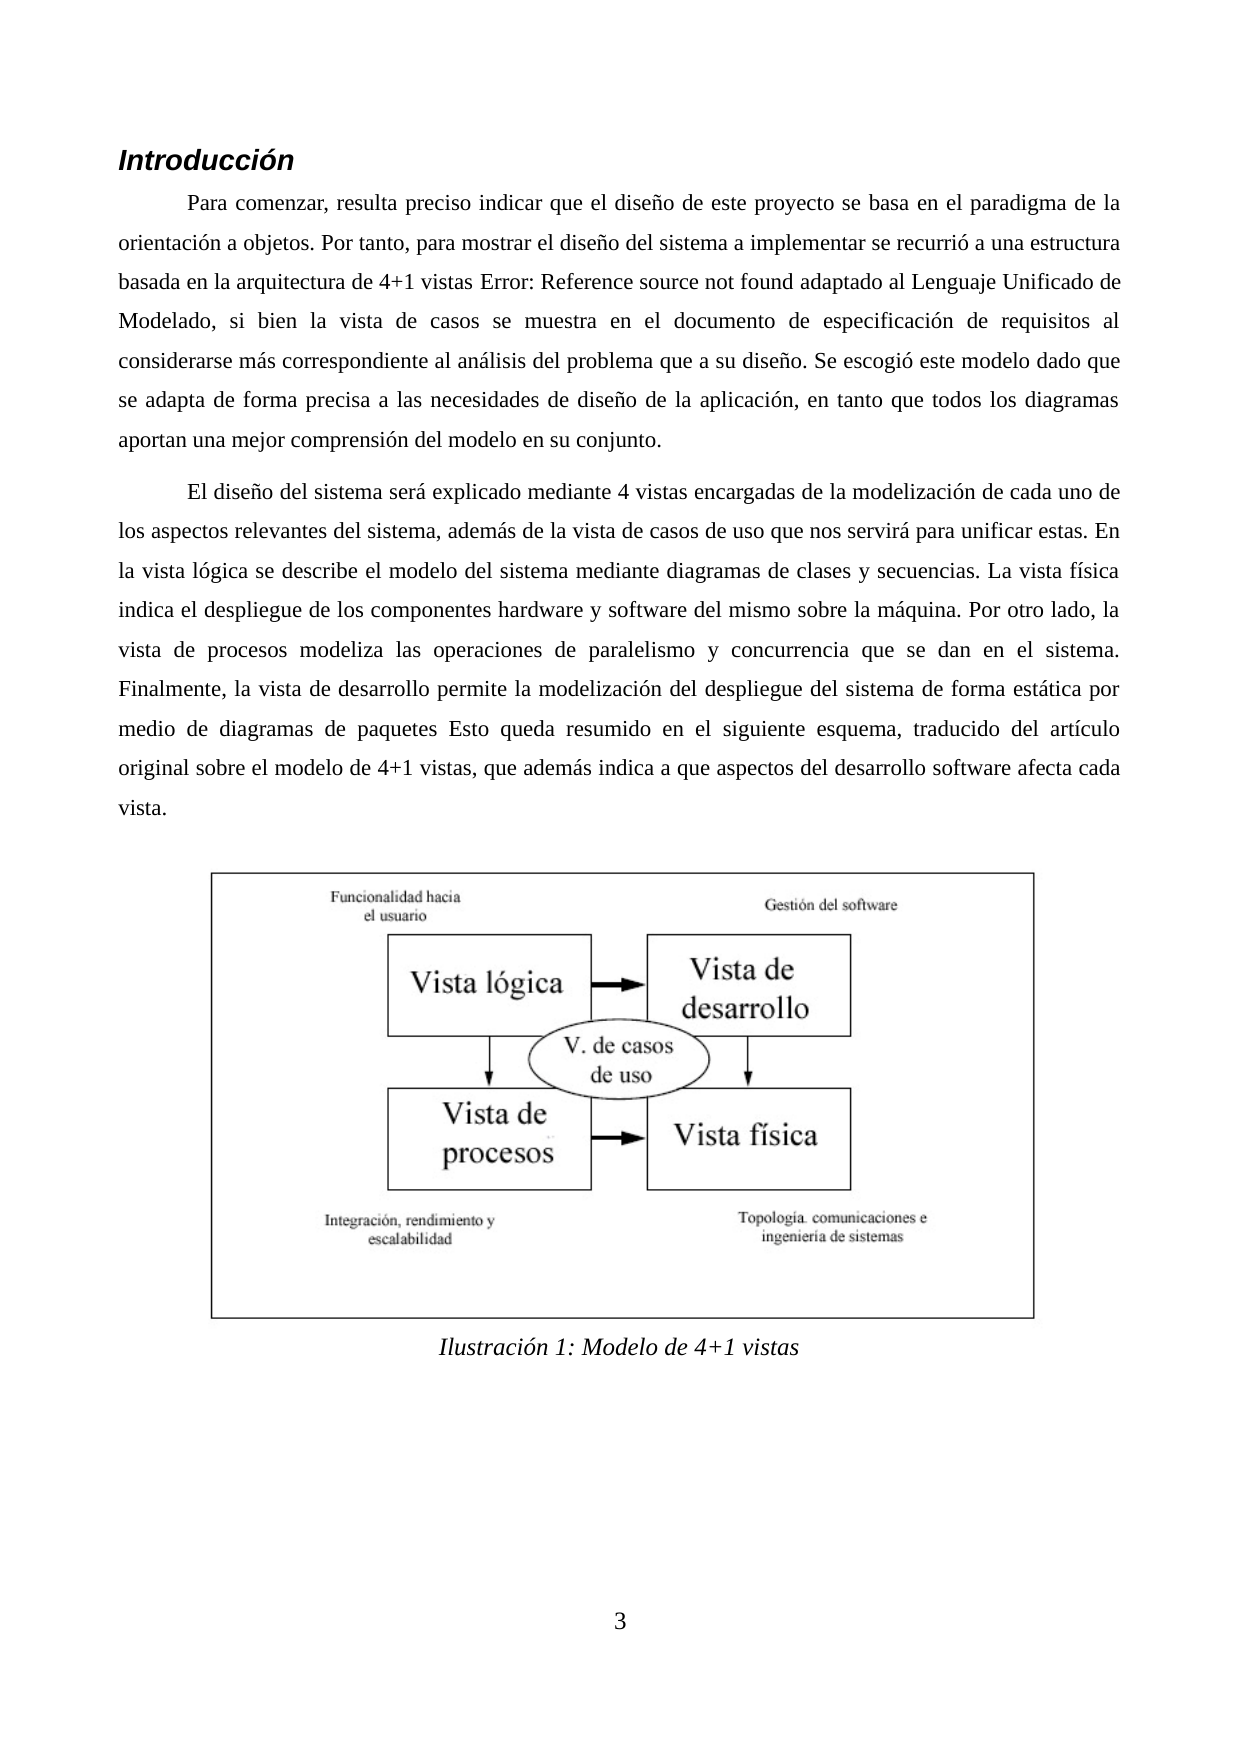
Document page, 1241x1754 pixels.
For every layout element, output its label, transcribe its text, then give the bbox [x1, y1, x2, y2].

text Para comenzar, resulta preciso indicar que el diseño de este proyecto se basa en el paradigma de la orientación a objetos. Por tanto, para mostrar el diseño del sistema a implementar se recurrió a una estructura basada en la arquitectura de 4+1 vistas Error: No se encuentra la fuente de referencia adaptado al Lenguaje Unificado de Modelado, si bien la vista de casos se muestra en el documento de especificación de requisitos al considerarse más correspondiente al análisis del problema que a su diseño. Se escogió este modelo dado que se adapta de forma precisa a las necesidades de diseño de la aplicación, en tanto que todos los diagramas aportan una mejor comprensión del modelo en su conjunto. [118, 189, 1122, 452]
text Ilustración 1: Modelo de 4+1 vistas [188, 1333, 1052, 1361]
subtitle Introducción [118, 143, 1122, 177]
text El diseño del sistema será explicado mediante 4 vistas encargadas de la modelización de cada uno de los aspectos relevantes del sistema, además de la vista de casos de uso que nos servirá para unificar estas. En la vista lógica se describe el modelo del sistema mediante diagramas de clases y secuencias. La vista física indica el despliegue de los componentes hardware y software del mismo sobre la máquina. Por otro lado, la vista de procesos modeliza las operaciones de paralelismo y concurrencia que se dan en el sistema. Finalmente, la vista de desarrollo permite la modelización del despliegue del sistema de forma estática por medio de diagramas de paquetes Esto queda resumido en el siguiente esquema, traducido del artículo original sobre el modelo de 4+1 vistas, que además indica a que aspectos del desarrollo software afecta cada vista. [118, 478, 1122, 820]
